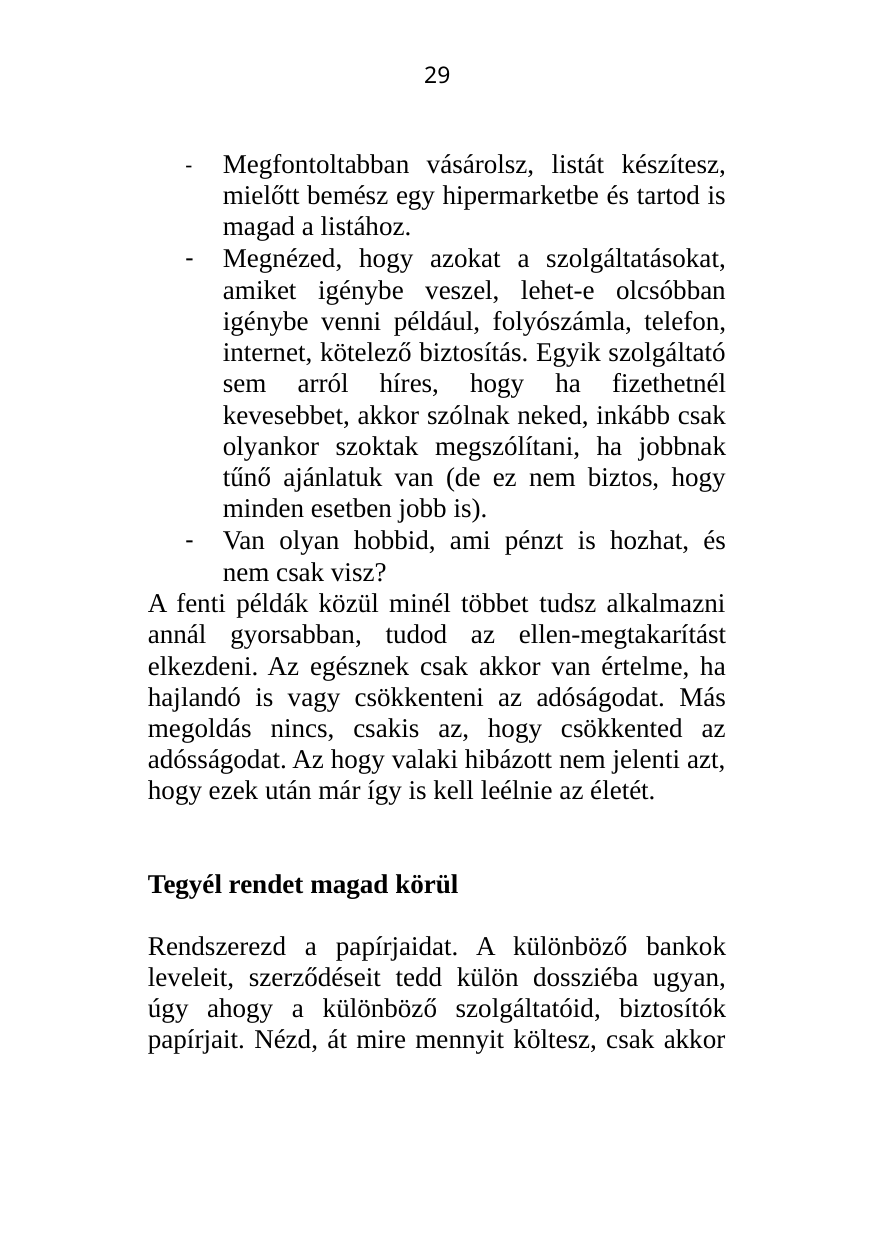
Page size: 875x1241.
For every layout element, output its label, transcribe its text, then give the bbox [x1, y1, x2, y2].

text A fenti példák közül minél többet tudsz alkalmazni annál gyorsabban, tudod az ellen-megtakarítást elkezdeni. Az egésznek csak akkor van értelme, ha hajlandó is vagy csökkenteni az adóságodat. Más megoldás nincs, csakis az, hogy csökkented az adósságodat. Az hogy valaki hibázott nem jelenti azt, hogy ezek után már így is kell leélnie az életét. [148, 587, 726, 806]
list Megfontoltabban vásárolsz, listát készítesz, mielőtt bemész egy hipermarketbe és tartod is magad a listához. [185, 148, 726, 241]
list Megnézed, hogy azokat a szolgáltatásokat, amiket igénybe veszel, lehet-e olcsóbban igénybe venni például, folyószámla, telefon, internet, kötelező biztosítás. Egyik szolgáltató sem arról híres, hogy ha fizethetnél kevesebbet, akkor szólnak neked, inkább csak olyankor szoktak megszólítani, ha jobbnak tűnő ajánlatuk van (de ez nem biztos, hogy minden esetben jobb is). [185, 241, 726, 523]
text Tegyél rendet magad körül [148, 868, 726, 899]
text Rendszerezd a papírjaidat. A különböző bankok leveleit, szerződéseit tedd külön dossziéba ugyan, úgy ahogy a különböző szolgáltatóid, biztosítók papírjait. Nézd, át mire mennyit költesz, csak akkor [148, 930, 726, 1055]
list Van olyan hobbid, ami pénzt is hozhat, és nem csak visz? [185, 523, 726, 587]
